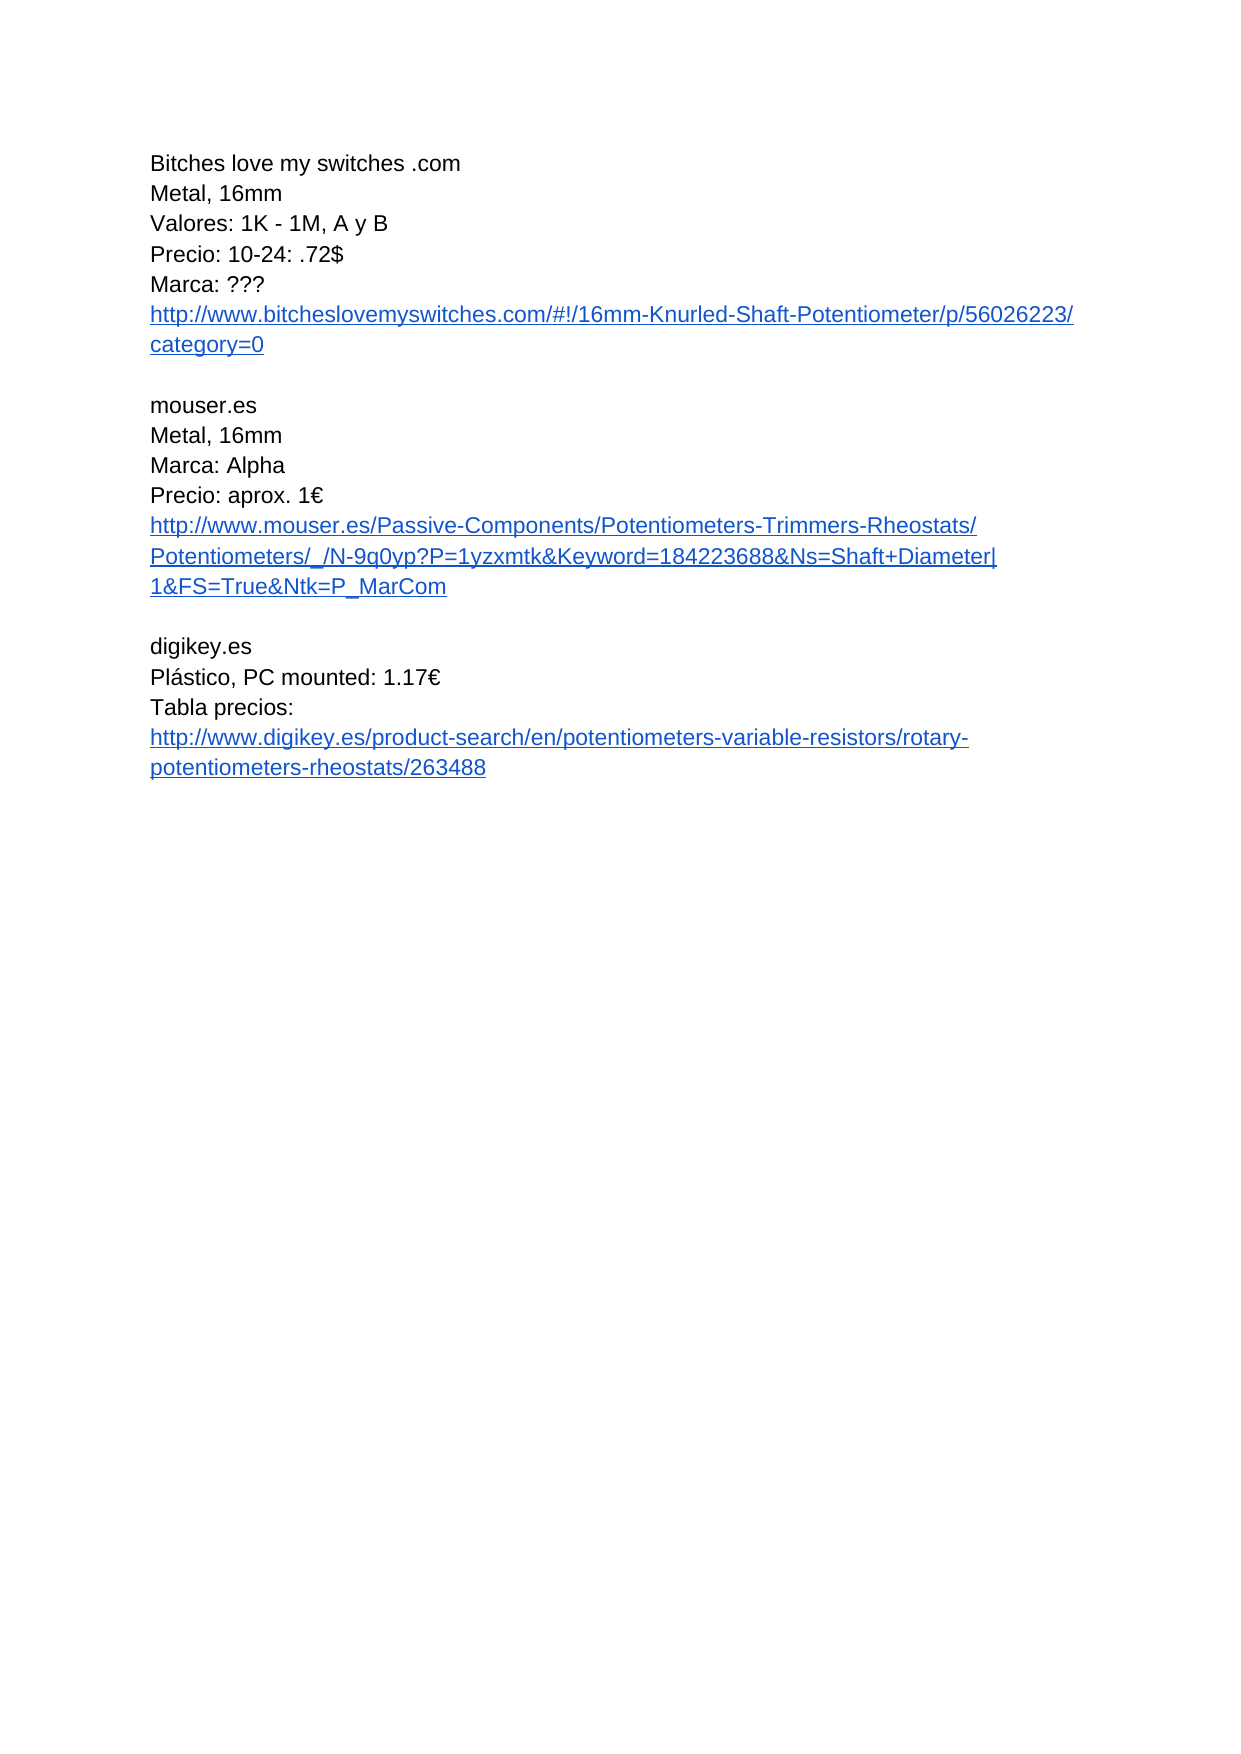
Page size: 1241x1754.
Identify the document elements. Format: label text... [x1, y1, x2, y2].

text Marca: ??? [150, 271, 1091, 297]
text Marca: Alpha [150, 452, 1091, 478]
text Precio: aprox. 1€ [150, 482, 1091, 509]
text Plástico, PC mounted: 1.17€ [150, 663, 1091, 690]
text digikey.es [150, 633, 1091, 660]
text Bitches love my switches .com [150, 150, 1091, 176]
text http://www.mouser.es/Passive-Components/Potentiometers-Trimmers-Rheostats/Potentiometers/_/N-9q0yp?P=1yzxmtk&Keyword=184223688&Ns=Shaft+Diameter|1&FS=True&Ntk=P_MarCom [150, 512, 1091, 599]
text Metal, 16mm [150, 180, 1091, 207]
text Valores: 1K - 1M, A y B [150, 210, 1091, 237]
text http://www.digikey.es/product-search/en/potentiometers-variable-resistors/rotary-potentiometers-rheostats/263488 [150, 724, 1091, 781]
text Tabla precios: [150, 694, 1091, 720]
text http://www.bitcheslovemyswitches.com/#!/16mm-Knurled-Shaft-Potentiometer/p/56026223/category=0 [150, 301, 1091, 358]
text mouser.es [150, 392, 1091, 418]
text Precio: 10-24: .72$ [150, 241, 1091, 267]
text Metal, 16mm [150, 422, 1091, 448]
